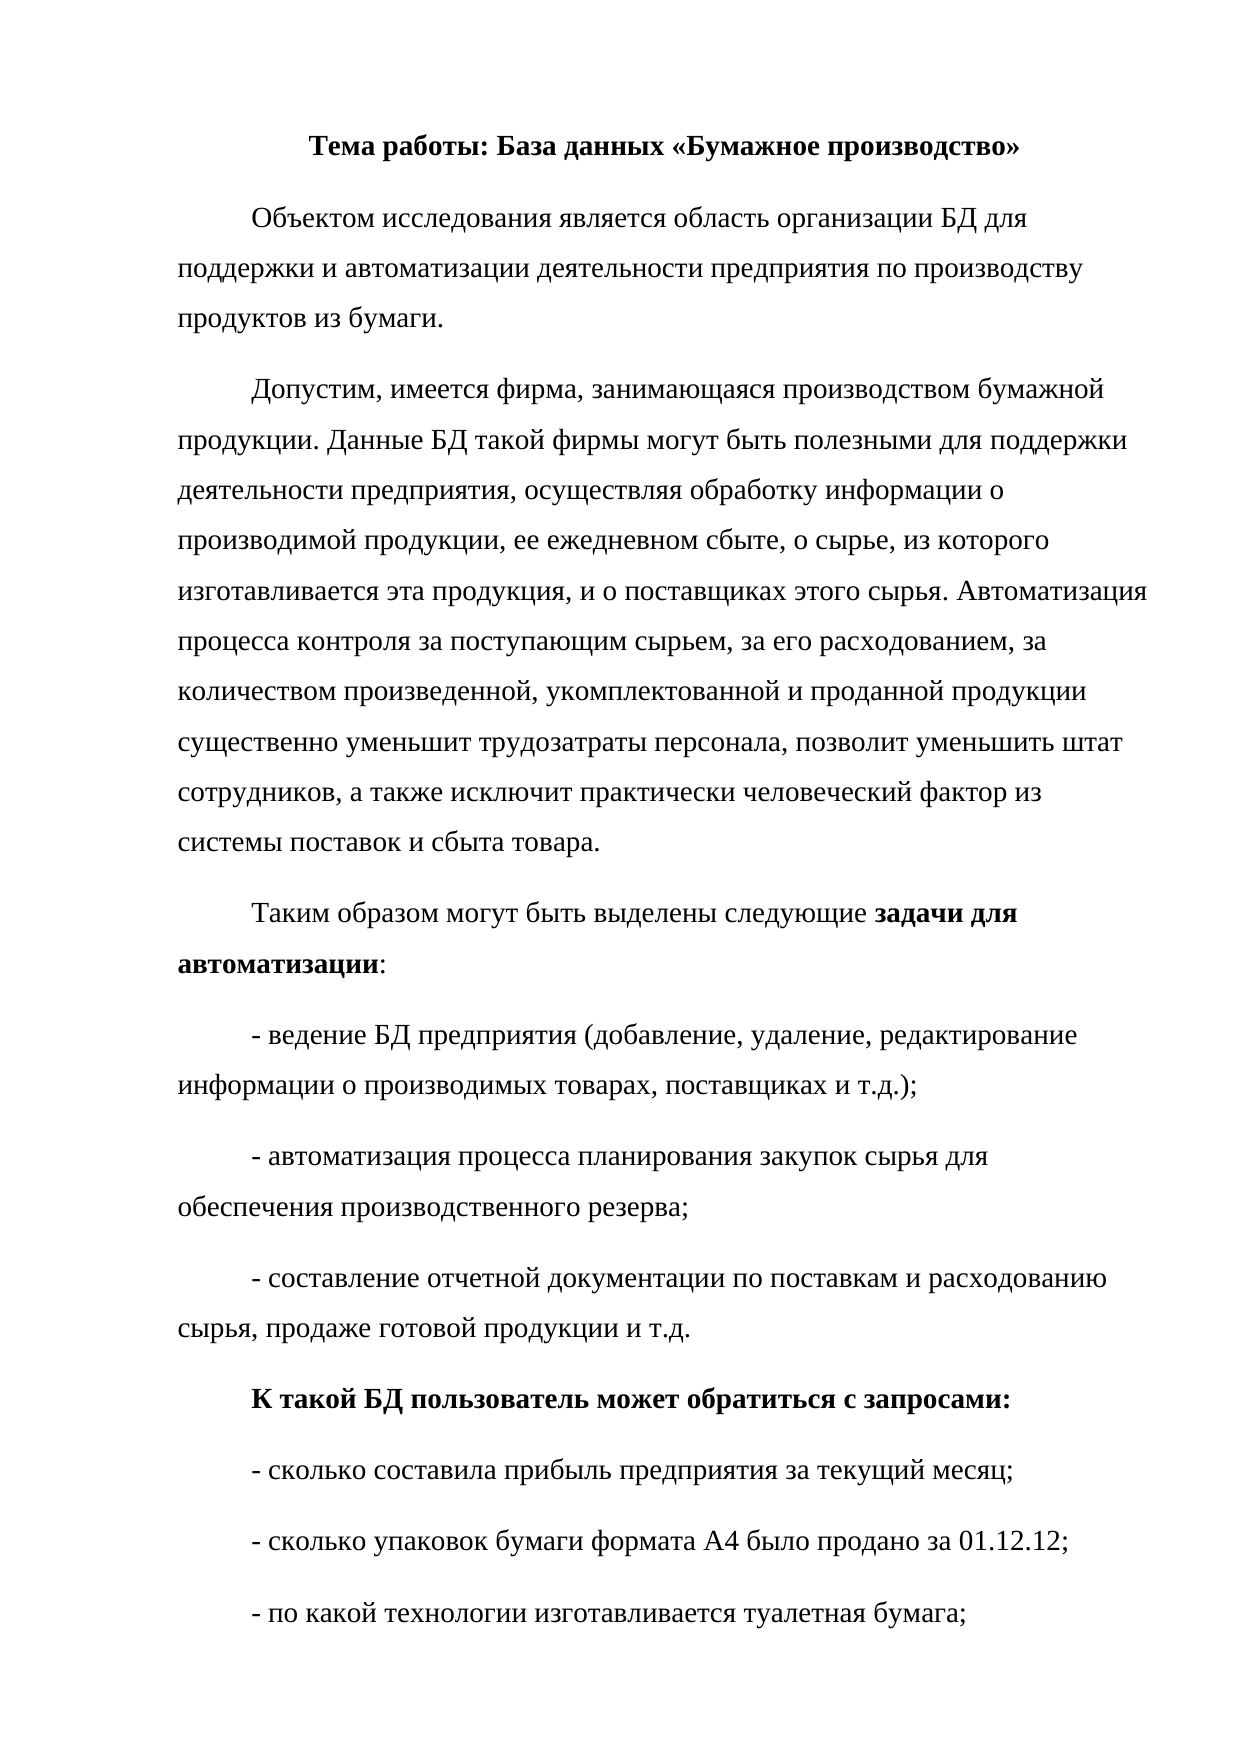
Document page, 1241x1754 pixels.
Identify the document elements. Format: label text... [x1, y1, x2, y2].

text - автоматизация процесса планирования закупок сырья для обеспечения производственного резерва; [177, 1138, 1152, 1222]
text - составление отчетной документации по поставкам и расходованию сырья, продаже готовой продукции и т.д. [177, 1260, 1152, 1344]
text Объектом исследования является область организации БД для поддержки и автоматизации деятельности предприятия по производству продуктов из бумаги. [177, 200, 1152, 334]
text К такой БД пользователь может обратиться с запросами: [177, 1381, 1152, 1415]
text Таким образом могут быть выделены следующие задачи для автоматизации: [177, 895, 1152, 979]
text - ведение БД предприятия (добавление, удаление, редактирование информации о производимых товарах, поставщиках и т.д.); [177, 1017, 1152, 1101]
text - по какой технологии изготавливается туалетная бумага; [177, 1595, 1152, 1628]
text Допустим, имеется фирма, занимающаяся производством бумажной продукции. Данные БД такой фирмы могут быть полезными для поддержки деятельности предприятия, осуществляя обработку информации о производимой продукции, ее ежедневном сбыте, о сырье, из которого изготавливается эта продукция, и о поставщиках этого сырья. Автоматизация процесса контроля за поступающим сырьем, за его расходованием, за количеством произведенной, укомплектованной и проданной продукции существенно уменьшит трудозатраты персонала, позволит уменьшить штат сотрудников, а также исключит практически человеческий фактор из системы поставок и сбыта товара. [177, 371, 1152, 858]
text - сколько упаковок бумаги формата А4 было продано за 01.12.12; [177, 1523, 1152, 1557]
text Тема работы: База данных «Бумажное производство» [177, 128, 1152, 162]
text - сколько составила прибыль предприятия за текущий месяц; [177, 1452, 1152, 1486]
